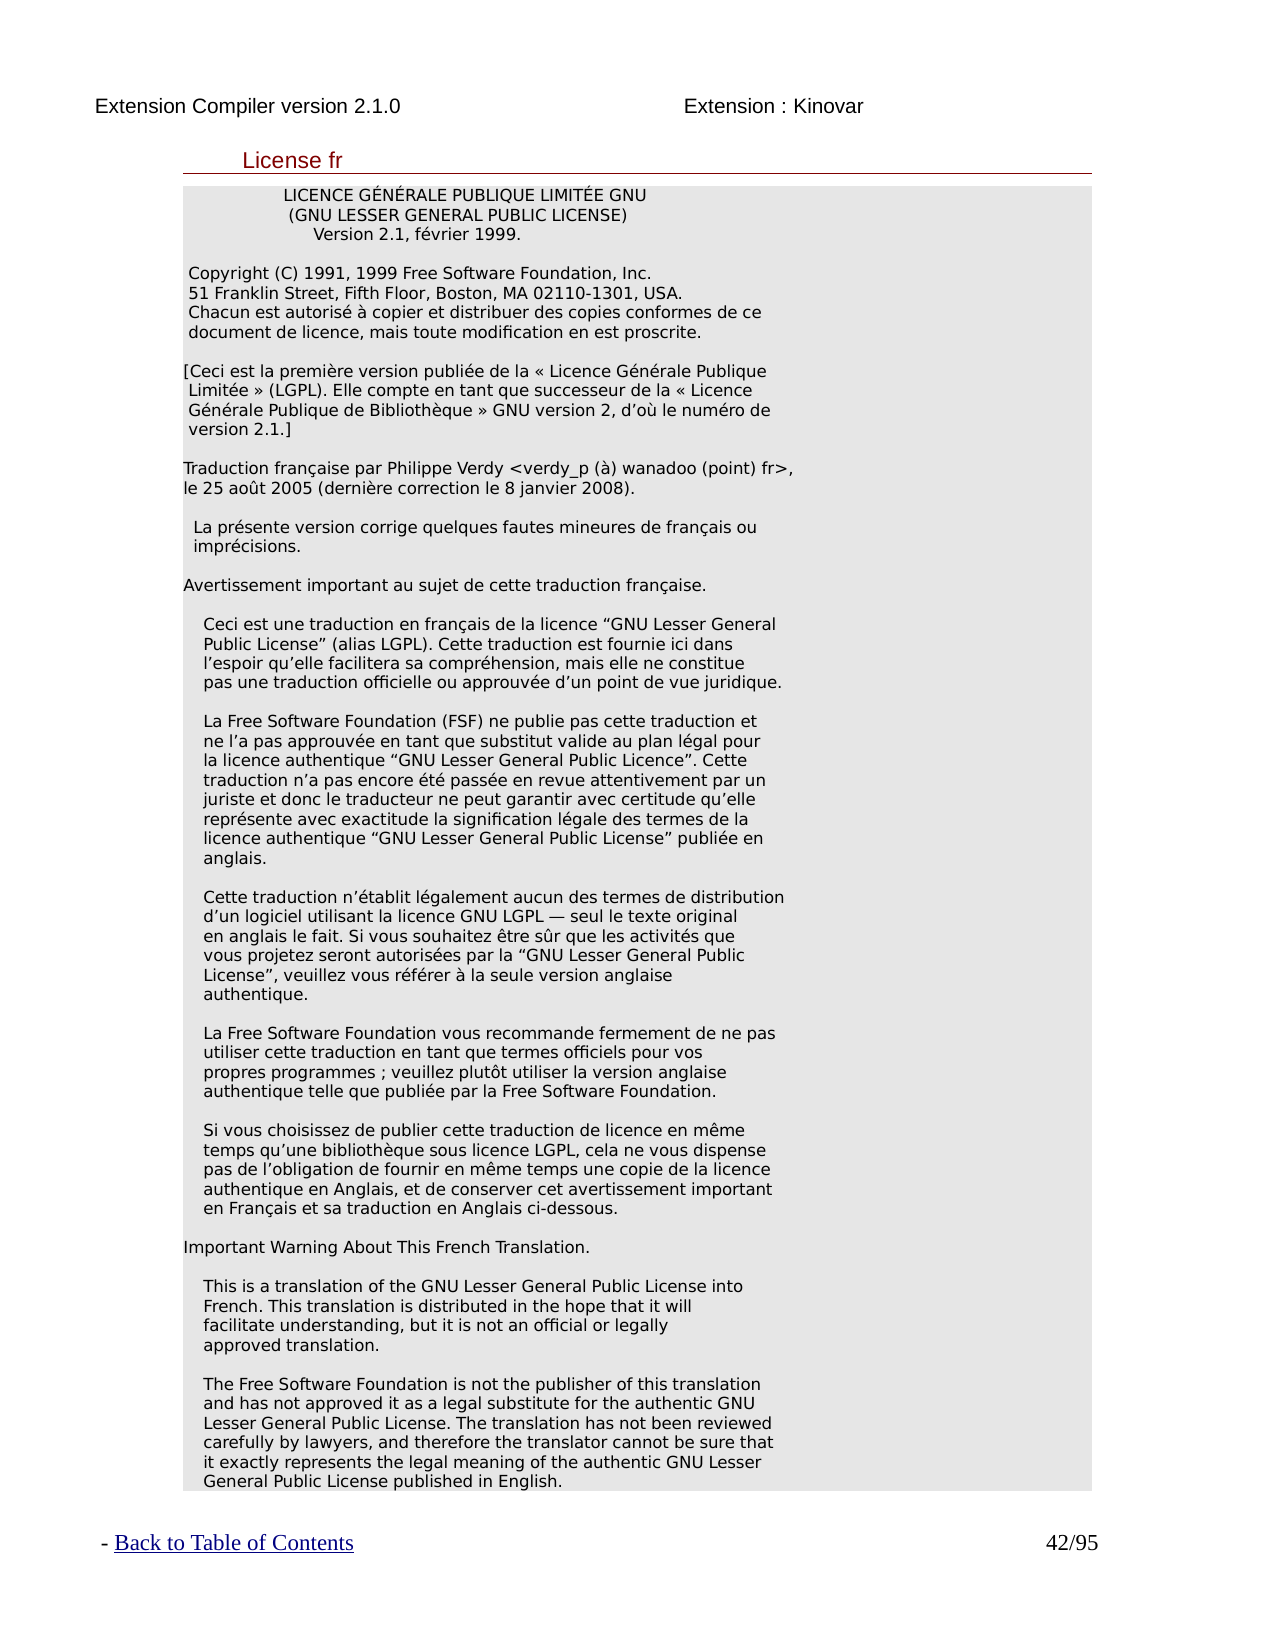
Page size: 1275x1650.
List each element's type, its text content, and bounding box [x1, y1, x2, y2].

text pas une traduction officielle ou approuvée d’un point de vue juridique. [183, 673, 1092, 693]
text juriste et donc le traducteur ne peut garantir avec certitude qu’elle [183, 790, 1092, 810]
text version 2.1.] [183, 420, 1092, 439]
text [Ceci est la première version publiée de la « Licence Générale Publique [183, 362, 1092, 381]
text authentique en Anglais, et de conserver cet avertissement important [183, 1180, 1092, 1199]
text Traduction française par Philippe Verdy <verdy_p (à) wanadoo (point) fr>, [183, 459, 1092, 478]
text la licence authentique “GNU Lesser General Public Licence”. Cette [183, 751, 1092, 771]
text utiliser cette traduction en tant que termes officiels pour vos [183, 1043, 1092, 1063]
text temps qu’une bibliothèque sous licence LGPL, cela ne vous dispense [183, 1141, 1092, 1160]
text Limitée » (LGPL). Elle compte en tant que successeur de la « Licence [183, 381, 1092, 401]
text General Public License published in English. [183, 1472, 1092, 1491]
text Version 2.1, février 1999. [183, 225, 1092, 245]
text License”, veuillez vous référer à la seule version anglaise [183, 966, 1092, 985]
text Chacun est autorisé à copier et distribuer des copies conformes de ce [183, 303, 1092, 323]
text le 25 août 2005 (dernière correction le 8 janvier 2008). [183, 478, 1092, 498]
text traduction n’a pas encore été passée en revue attentivement par un [183, 771, 1092, 790]
text Copyright (C) 1991, 1999 Free Software Foundation, Inc. [183, 264, 1092, 284]
text en anglais le fait. Si vous souhaitez être sûr que les activités que [183, 927, 1092, 946]
text (GNU LESSER GENERAL PUBLIC LICENSE) [183, 206, 1092, 225]
text and has not approved it as a legal substitute for the authentic GNU [183, 1394, 1092, 1413]
text Public License” (alias LGPL). Cette traduction est fournie ici dans [183, 634, 1092, 654]
text Avertissement important au sujet de cette traduction française. [183, 576, 1092, 595]
text d’un logiciel utilisant la licence GNU LGPL — seul le texte original [183, 907, 1092, 927]
text anglais. [183, 849, 1092, 868]
text propres programmes ; veuillez plutôt utiliser la version anglaise [183, 1063, 1092, 1082]
text 51 Franklin Street, Fifth Floor, Boston, MA 02110-1301, USA. [183, 284, 1092, 303]
text Important Warning About This French Translation. [183, 1238, 1092, 1258]
text License fr [183, 147, 1092, 173]
text LICENCE GÉNÉRALE PUBLIQUE LIMITÉE GNU [183, 186, 1092, 206]
text Lesser General Public License. The translation has not been reviewed [183, 1413, 1092, 1433]
text pas de l’obligation de fournir en même temps une copie de la licence [183, 1160, 1092, 1180]
text La présente version corrige quelques fautes mineures de français ou [183, 517, 1092, 537]
text représente avec exactitude la signification légale des termes de la [183, 810, 1092, 829]
text La Free Software Foundation vous recommande fermement de ne pas [183, 1024, 1092, 1043]
text The Free Software Foundation is not the publisher of this translation [183, 1374, 1092, 1394]
text facilitate understanding, but it is not an official or legally [183, 1316, 1092, 1336]
text French. This translation is distributed in the hope that it will [183, 1297, 1092, 1316]
text imprécisions. [183, 537, 1092, 556]
text La Free Software Foundation (FSF) ne publie pas cette traduction et [183, 712, 1092, 732]
text licence authentique “GNU Lesser General Public License” publiée en [183, 829, 1092, 849]
text Si vous choisissez de publier cette traduction de licence en même [183, 1121, 1092, 1141]
text document de licence, mais toute modification en est proscrite. [183, 323, 1092, 342]
text authentique telle que publiée par la Free Software Foundation. [183, 1082, 1092, 1102]
text This is a translation of the GNU Lesser General Public License into [183, 1277, 1092, 1297]
text Générale Publique de Bibliothèque » GNU version 2, d’où le numéro de [183, 401, 1092, 420]
text ne l’a pas approuvée en tant que substitut valide au plan légal pour [183, 732, 1092, 751]
text l’espoir qu’elle facilitera sa compréhension, mais elle ne constitue [183, 654, 1092, 673]
text Cette traduction n’établit légalement aucun des termes de distribution [183, 888, 1092, 907]
text carefully by lawyers, and therefore the translator cannot be sure that [183, 1433, 1092, 1452]
text it exactly represents the legal meaning of the authentic GNU Lesser [183, 1452, 1092, 1472]
text Ceci est une traduction en français de la licence “GNU Lesser General [183, 615, 1092, 634]
text vous projetez seront autorisées par la “GNU Lesser General Public [183, 946, 1092, 966]
text en Français et sa traduction en Anglais ci-dessous. [183, 1199, 1092, 1219]
text authentique. [183, 985, 1092, 1004]
text approved translation. [183, 1336, 1092, 1355]
